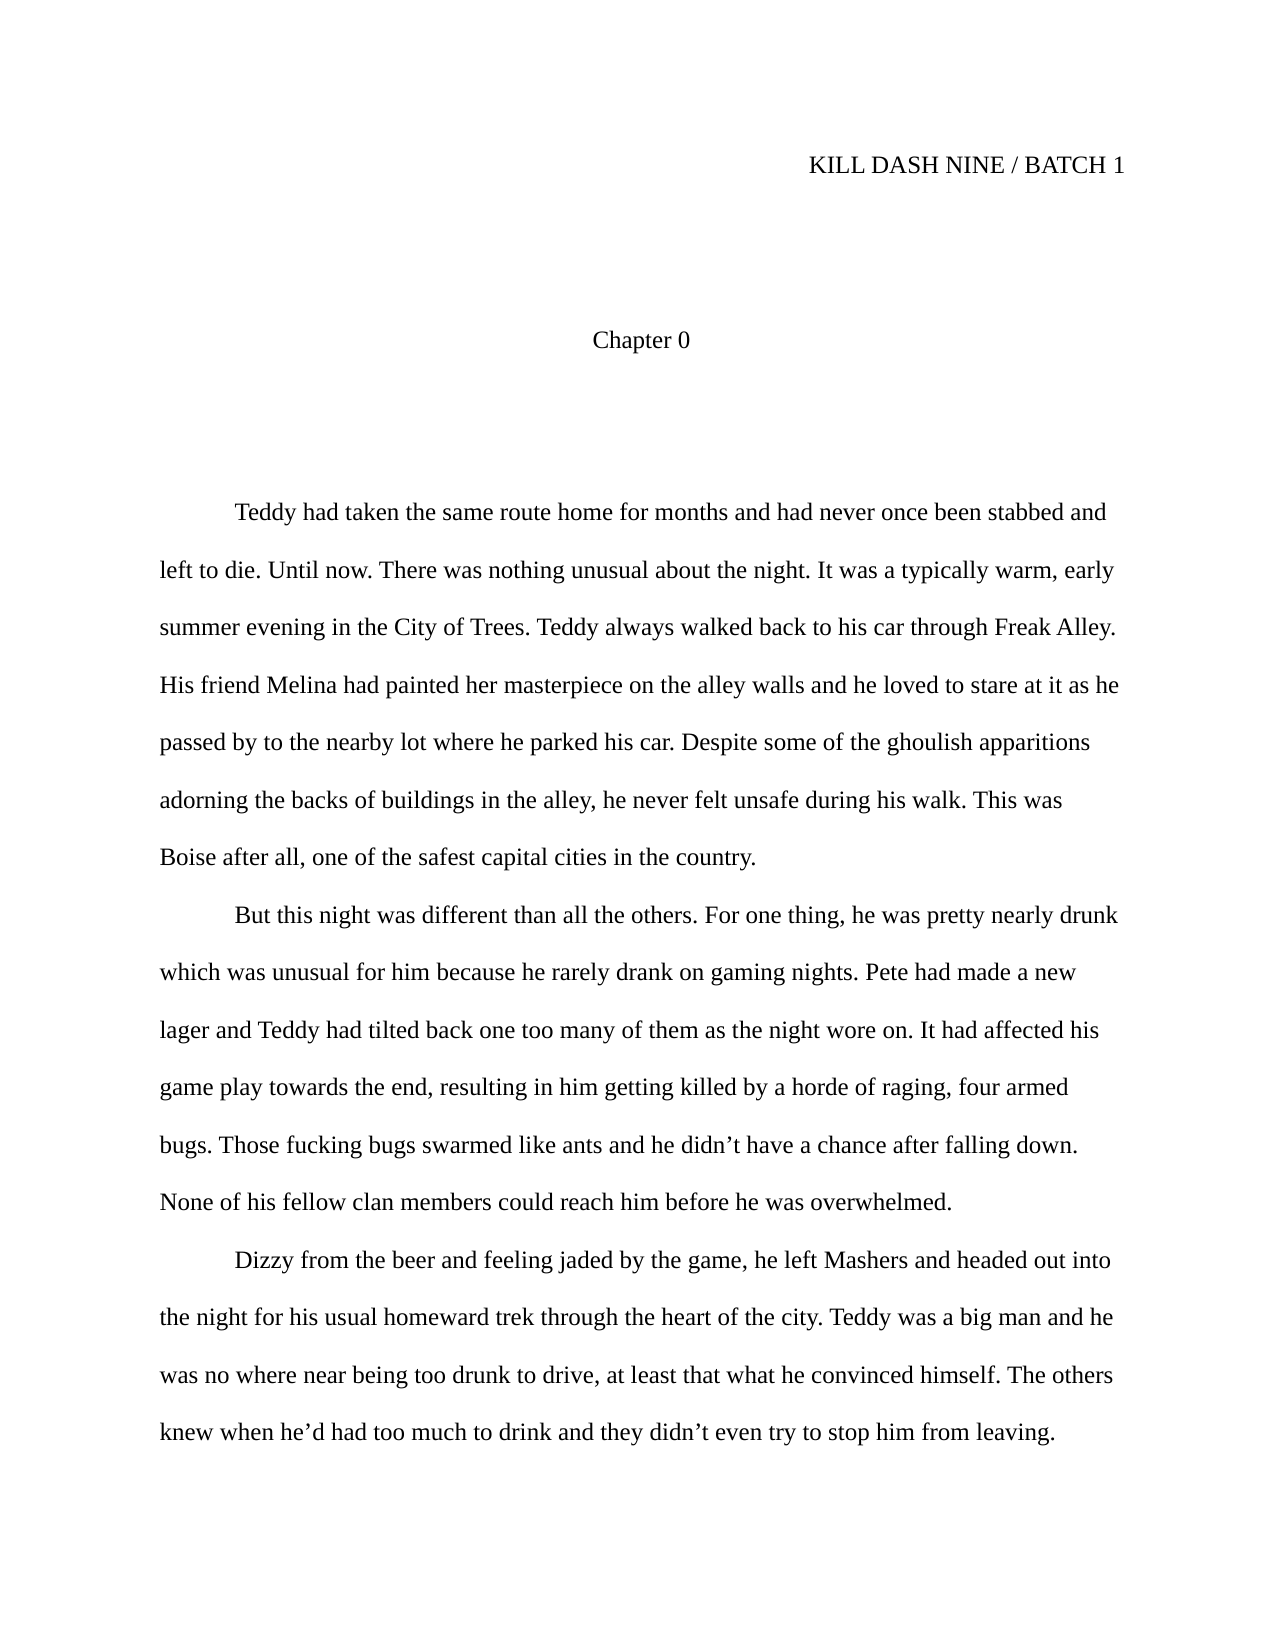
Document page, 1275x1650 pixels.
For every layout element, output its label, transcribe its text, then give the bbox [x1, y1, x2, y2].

text Teddy had taken the same route home for months and had never once been stabbed and left to die. Until now. There was nothing unusual about the night. It was a typically warm, early summer evening in the City of Trees. Teddy always walked back to his car through Freak Alley. His friend Melina had painted her masterpiece on the alley walls and he loved to stare at it as he passed by to the nearby lot where he parked his car. Despite some of the ghoulish apparitions adorning the backs of buildings in the alley, he never felt unsafe during his walk. This was Boise after all, one of the safest capital cities in the country. [159, 497, 1125, 871]
text Dizzy from the beer and feeling jaded by the game, he left Mashers and headed out into the night for his usual homeward trek through the heart of the city. Teddy was a big man and he was no where near being too drunk to drive, at least that what he convinced himself. The others knew when he’d had too much to drink and they didn’t even try to stop him from leaving. [159, 1245, 1125, 1446]
text Chapter 0 [157, 325, 1125, 354]
text But this night was different than all the others. For one thing, he was pretty nearly drunk which was unusual for him because he rarely drank on gaming nights. Pete had made a new lager and Teddy had tilted back one too many of them as the night wore on. It had affected his game play towards the end, resulting in him getting killed by a horde of raging, four armed bugs. Those fucking bugs swarmed like ants and he didn’t have a chance after falling down. None of his fellow clan members could reach him before he was overwhelmed. [159, 900, 1125, 1216]
